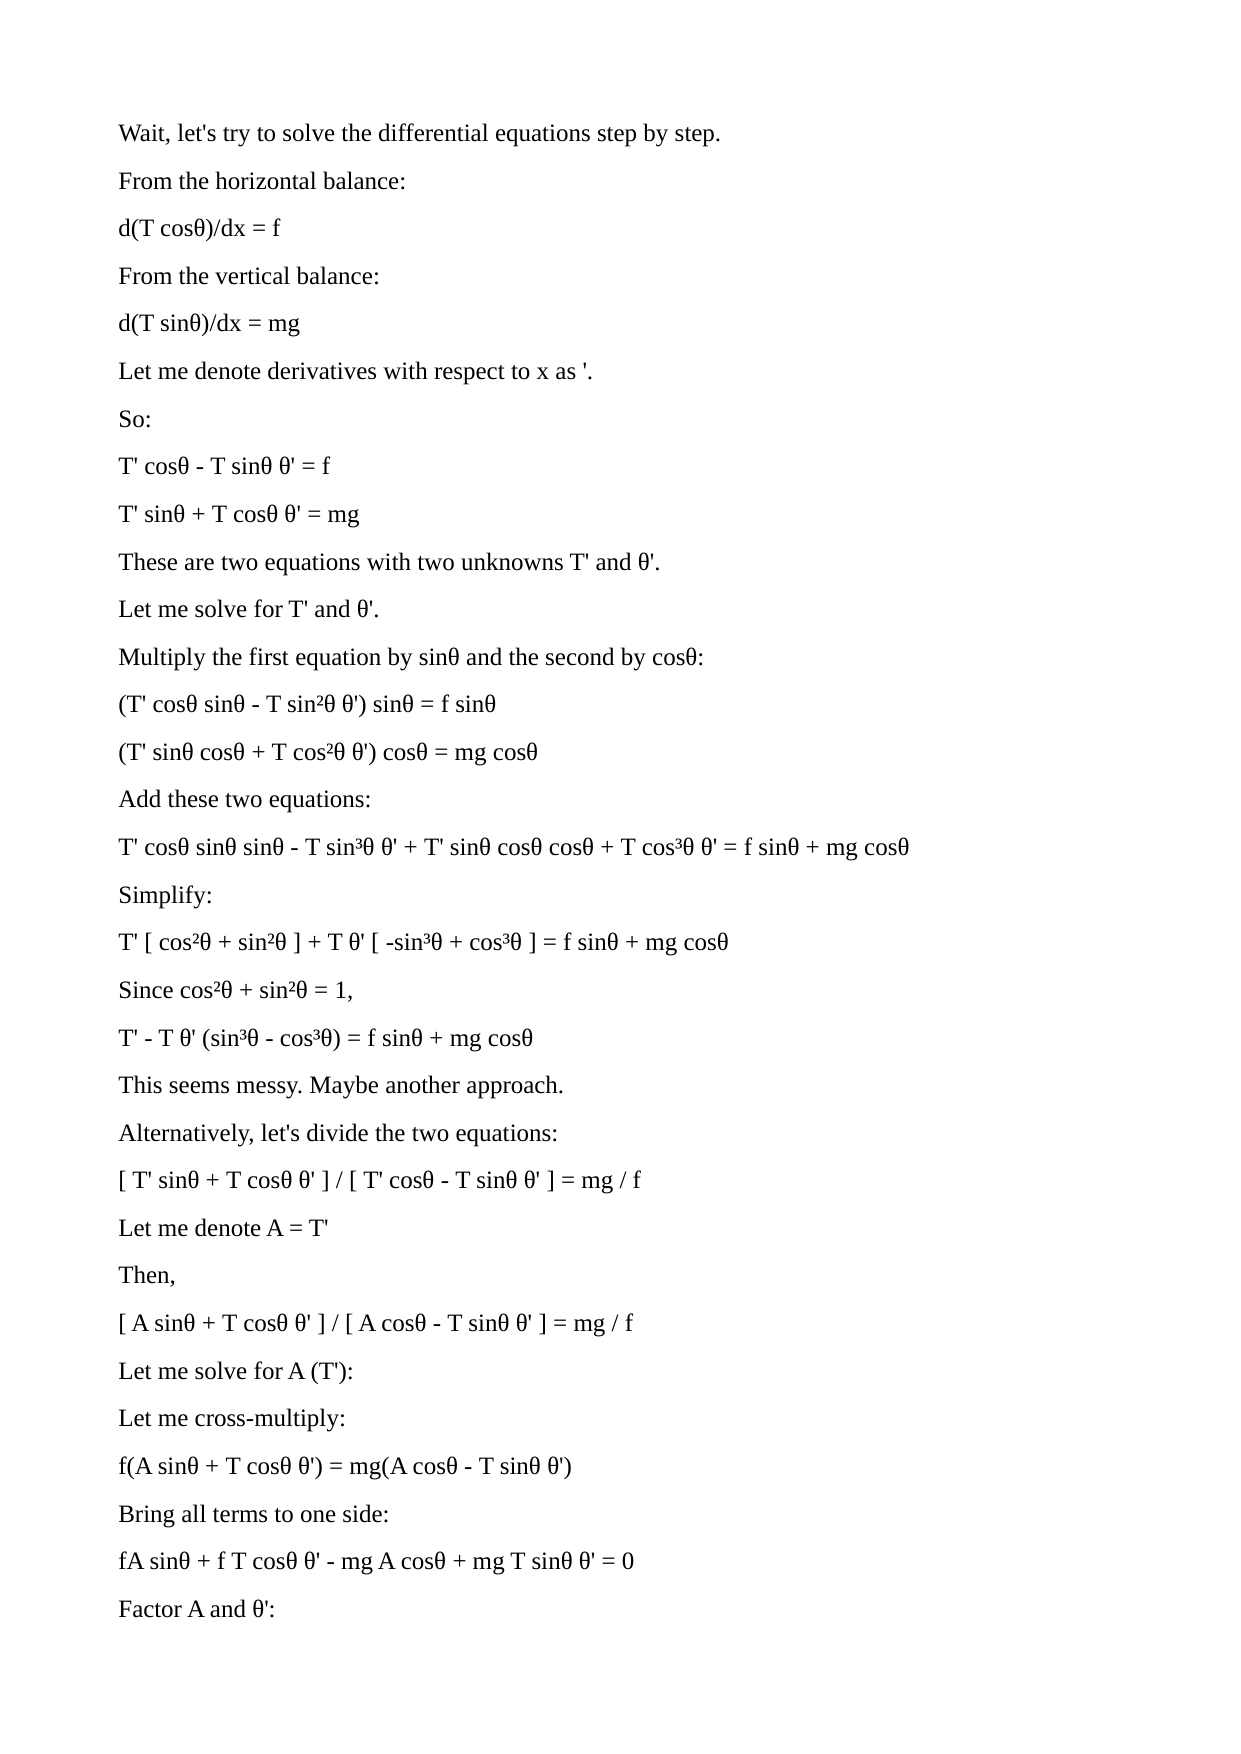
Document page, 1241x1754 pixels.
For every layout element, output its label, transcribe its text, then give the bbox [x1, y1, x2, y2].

text Multiply the first equation by sinθ and the second by cosθ: [118, 642, 1122, 671]
text fA sinθ + f T cosθ θ' - mg A cosθ + mg T sinθ θ' = 0 [118, 1546, 1122, 1575]
text Let me cross-multiply: [118, 1403, 1122, 1432]
text Let me denote derivatives with respect to x as '. [118, 356, 1122, 385]
text Add these two equations: [118, 784, 1122, 813]
text From the horizontal balance: [118, 166, 1122, 194]
text Let me solve for A (T'): [118, 1356, 1122, 1384]
text These are two equations with two unknowns T' and θ'. [118, 547, 1122, 575]
text Alternatively, let's divide the two equations: [118, 1118, 1122, 1147]
text Bring all terms to one side: [118, 1499, 1122, 1527]
text Let me solve for T' and θ'. [118, 594, 1122, 623]
text Wait, let's try to solve the differential equations step by step. [118, 118, 1122, 147]
text d(T sinθ)/dx = mg [118, 308, 1122, 337]
text (T' cosθ sinθ - T sin²θ θ') sinθ = f sinθ [118, 689, 1122, 718]
text Factor A and θ': [118, 1594, 1122, 1623]
text d(T cosθ)/dx = f [118, 213, 1122, 242]
text T' [ cos²θ + sin²θ ] + T θ' [ -sin³θ + cos³θ ] = f sinθ + mg cosθ [118, 927, 1122, 956]
text So: [118, 404, 1122, 432]
text This seems messy. Maybe another approach. [118, 1070, 1122, 1099]
text T' cosθ - T sinθ θ' = f [118, 451, 1122, 480]
text Then, [118, 1261, 1122, 1289]
text T' cosθ sinθ sinθ - T sin³θ θ' + T' sinθ cosθ cosθ + T cos³θ θ' = f sinθ + mg cosθ [118, 832, 1122, 861]
text [ A sinθ + T cosθ θ' ] / [ A cosθ - T sinθ θ' ] = mg / f [118, 1308, 1122, 1337]
text [ T' sinθ + T cosθ θ' ] / [ T' cosθ - T sinθ θ' ] = mg / f [118, 1165, 1122, 1194]
text T' - T θ' (sin³θ - cos³θ) = f sinθ + mg cosθ [118, 1023, 1122, 1051]
text From the vertical balance: [118, 261, 1122, 290]
text T' sinθ + T cosθ θ' = mg [118, 499, 1122, 528]
text (T' sinθ cosθ + T cos²θ θ') cosθ = mg cosθ [118, 737, 1122, 766]
text Since cos²θ + sin²θ = 1, [118, 975, 1122, 1004]
text Let me denote A = T' [118, 1213, 1122, 1242]
text f(A sinθ + T cosθ θ') = mg(A cosθ - T sinθ θ') [118, 1451, 1122, 1480]
text Simplify: [118, 880, 1122, 908]
